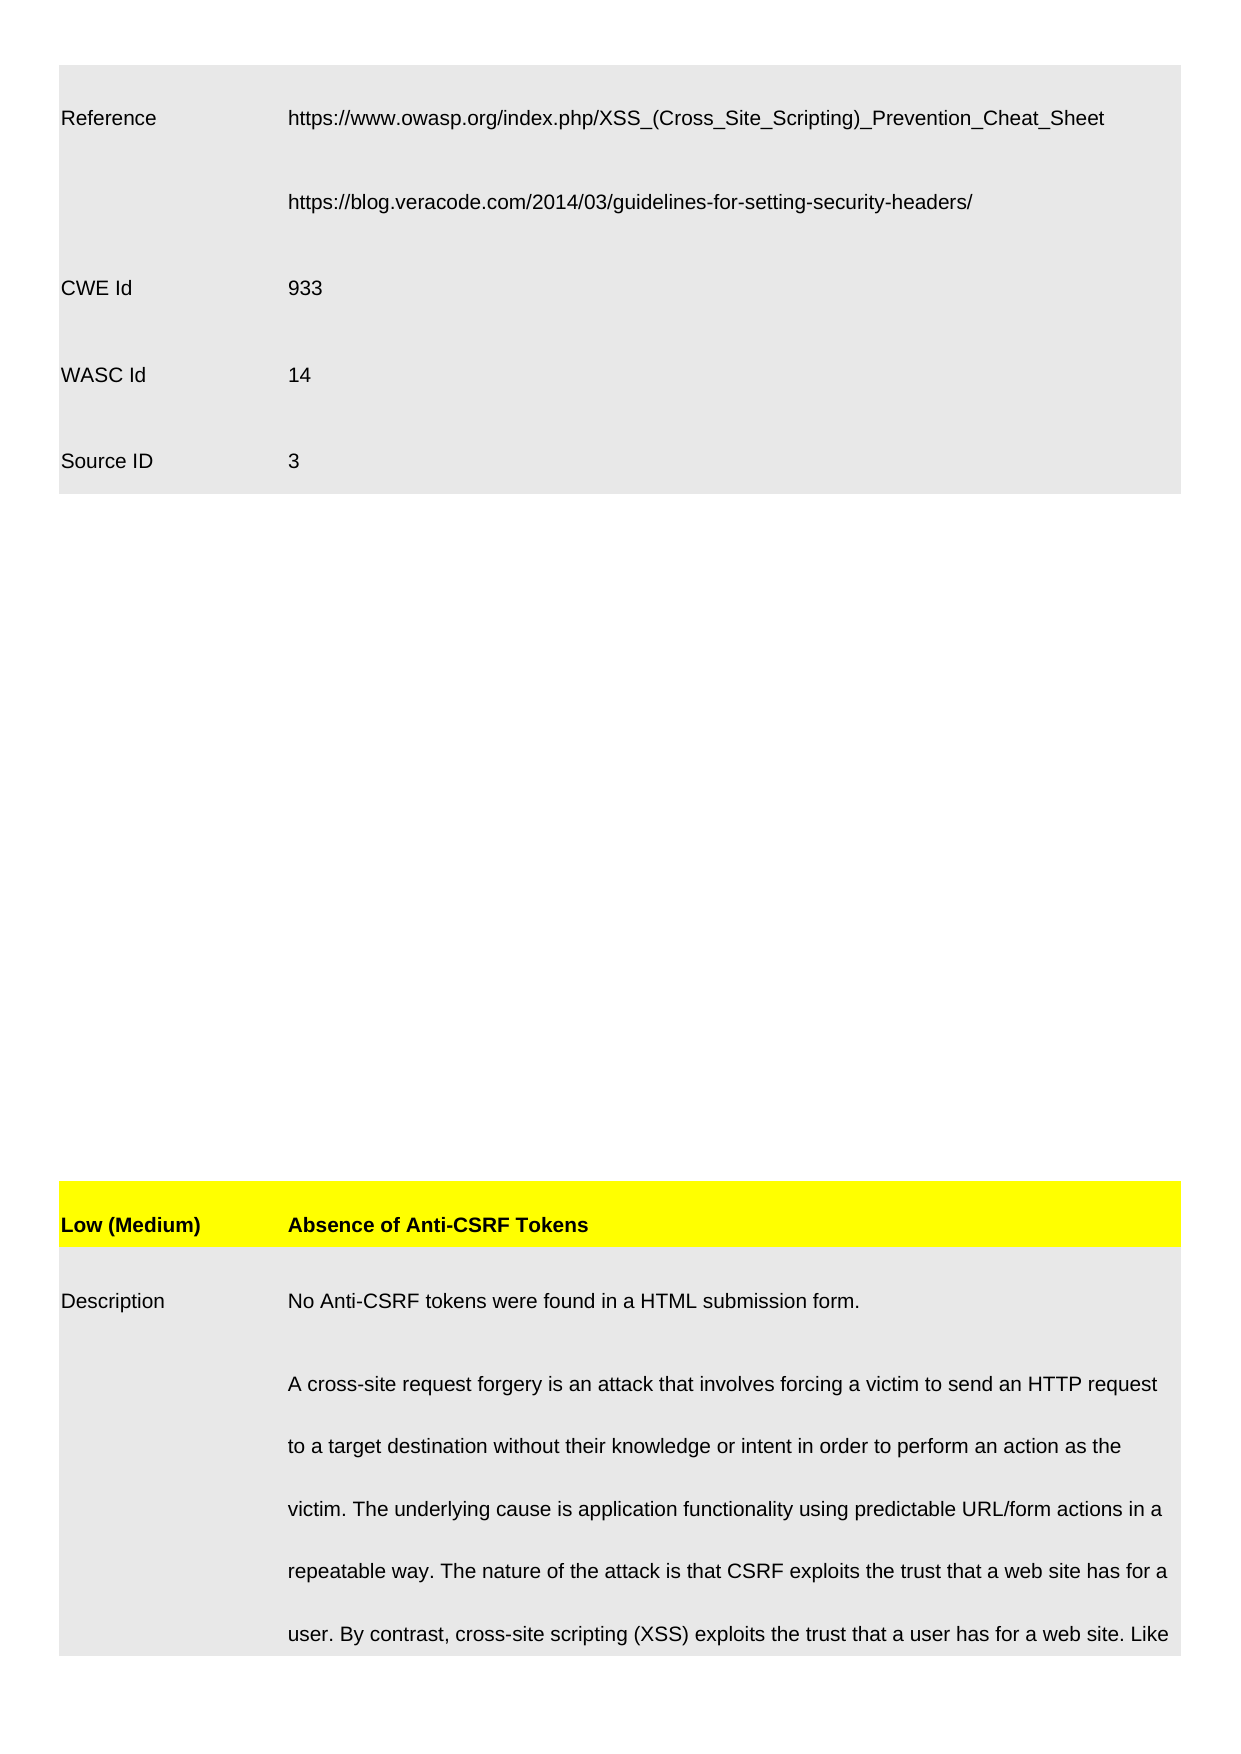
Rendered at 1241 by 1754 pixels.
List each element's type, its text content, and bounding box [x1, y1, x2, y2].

table_cell Reference [59, 65, 286, 234]
table_cell CWE Id [59, 234, 286, 321]
table_header Low (Medium) [59, 1181, 286, 1247]
table_cell 933 [286, 234, 1181, 321]
table_cell WASC Id [59, 321, 286, 407]
table_cell 14 [286, 321, 1181, 407]
table_header Absence of Anti-CSRF Tokens [286, 1181, 1181, 1247]
table_cell https://www.owasp.org/index.php/XSS_(Cross_Site_Scripting)_Prevention_Cheat_Sheet https://blog.veracode.com/2014/03/guidelines-for-setting-security-headers/ [286, 65, 1181, 234]
table_cell No Anti-CSRF tokens were found in a HTML submission form. A cross-site request forgery is an attack that involves forcing a victim to send an HTTP request to a target destination without their knowledge or intent in order to perform an action as the victim. The underlying cause is application functionality using predictable URL/form actions in a repeatable way. The nature of the attack is that CSRF exploits the trust that a web site has for a user. By contrast, cross-site scripting (XSS) exploits the trust that a user has for a web site. Like [286, 1247, 1181, 1656]
table_cell Source ID [59, 407, 286, 494]
table_cell 3 [286, 407, 1181, 494]
table_cell Description [59, 1247, 286, 1656]
